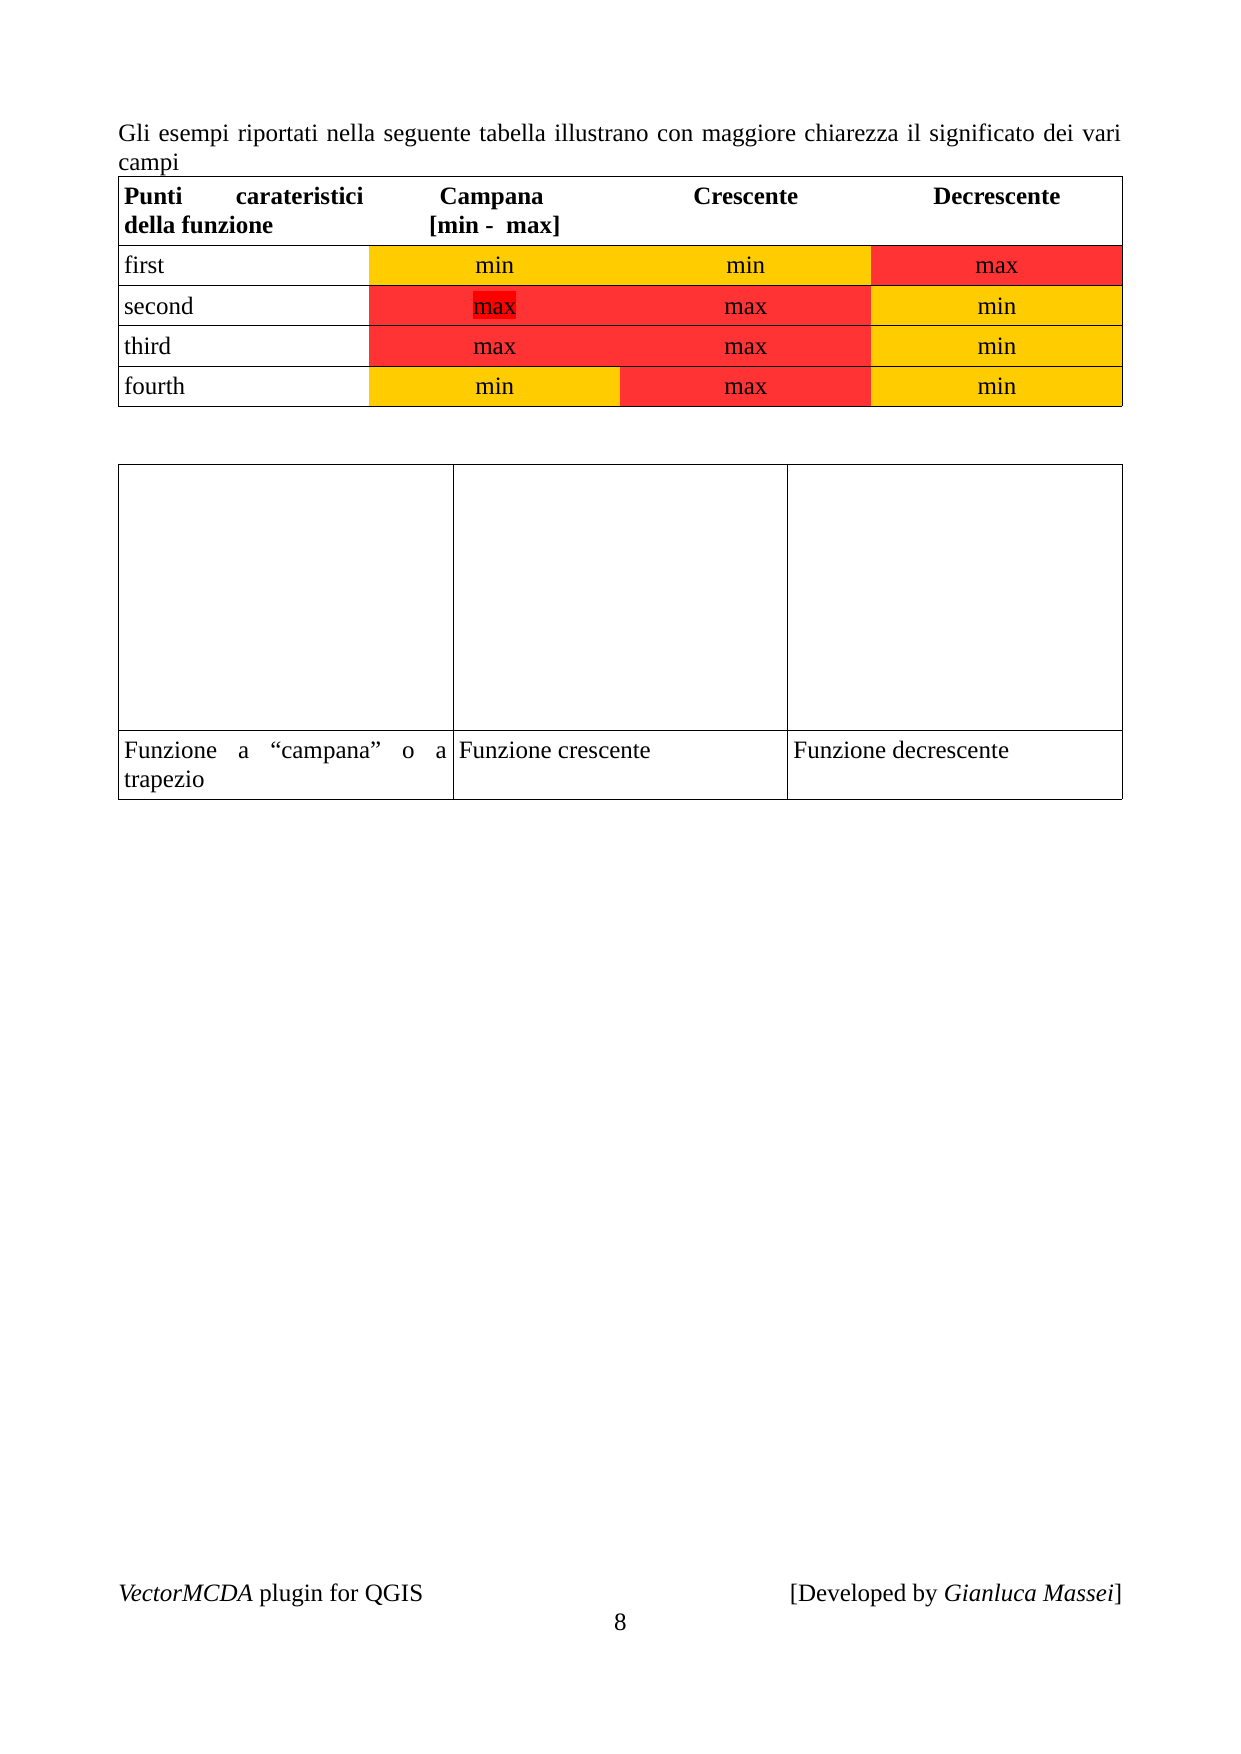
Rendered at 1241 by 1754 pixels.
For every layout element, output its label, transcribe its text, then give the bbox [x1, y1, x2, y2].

table_cell second [119, 286, 369, 325]
table_cell max [620, 286, 871, 325]
table_cell min [369, 246, 620, 285]
table_cell max [369, 326, 620, 366]
table_cell min [871, 286, 1122, 325]
table_header [454, 465, 787, 729]
table_header Decrescente [871, 177, 1122, 245]
table_header Crescente [620, 177, 871, 245]
table_cell max [369, 286, 620, 325]
table_cell max [620, 326, 871, 366]
table_cell third [119, 326, 369, 366]
table_cell min [871, 367, 1122, 406]
table_header [788, 465, 1122, 729]
text Gli esempi riportati nella seguente tabella illustrano con maggiore chiarezza il significato dei vari campi [118, 118, 1122, 176]
table_cell max [871, 246, 1122, 285]
table_header Punti carateristici della funzione [119, 177, 369, 245]
table_cell Funzione a “campana” o a trapezio [119, 731, 453, 798]
table_cell fourth [119, 367, 369, 406]
table_cell min [871, 326, 1122, 366]
table_cell Funzione decrescente [788, 731, 1122, 798]
table_cell Funzione crescente [454, 731, 787, 798]
table_header Campana [min - max] [369, 177, 620, 245]
table_header [119, 465, 453, 729]
table_cell min [620, 246, 871, 285]
table_cell max [620, 367, 871, 406]
table_cell min [369, 367, 620, 406]
table_cell first [119, 246, 369, 285]
